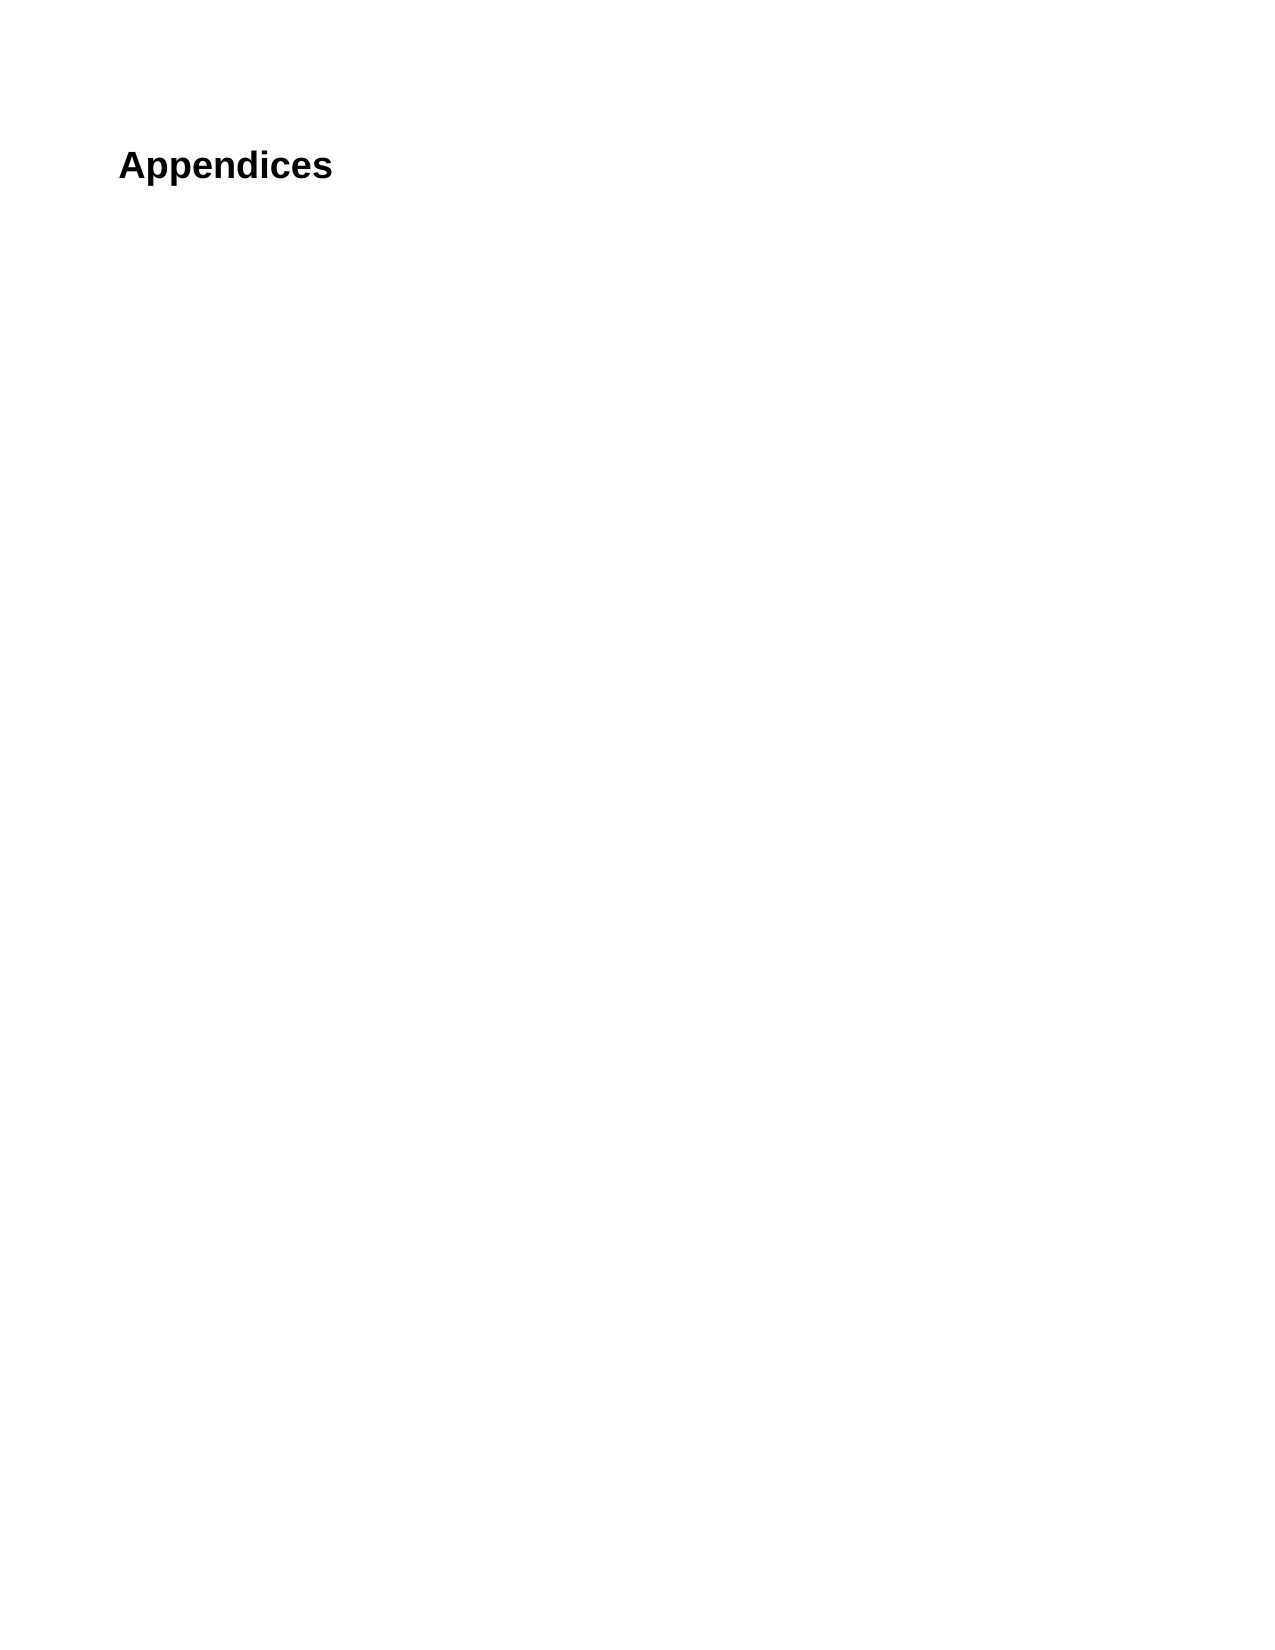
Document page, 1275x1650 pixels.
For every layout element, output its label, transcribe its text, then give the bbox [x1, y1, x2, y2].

subtitle Appendices [118, 143, 1157, 187]
